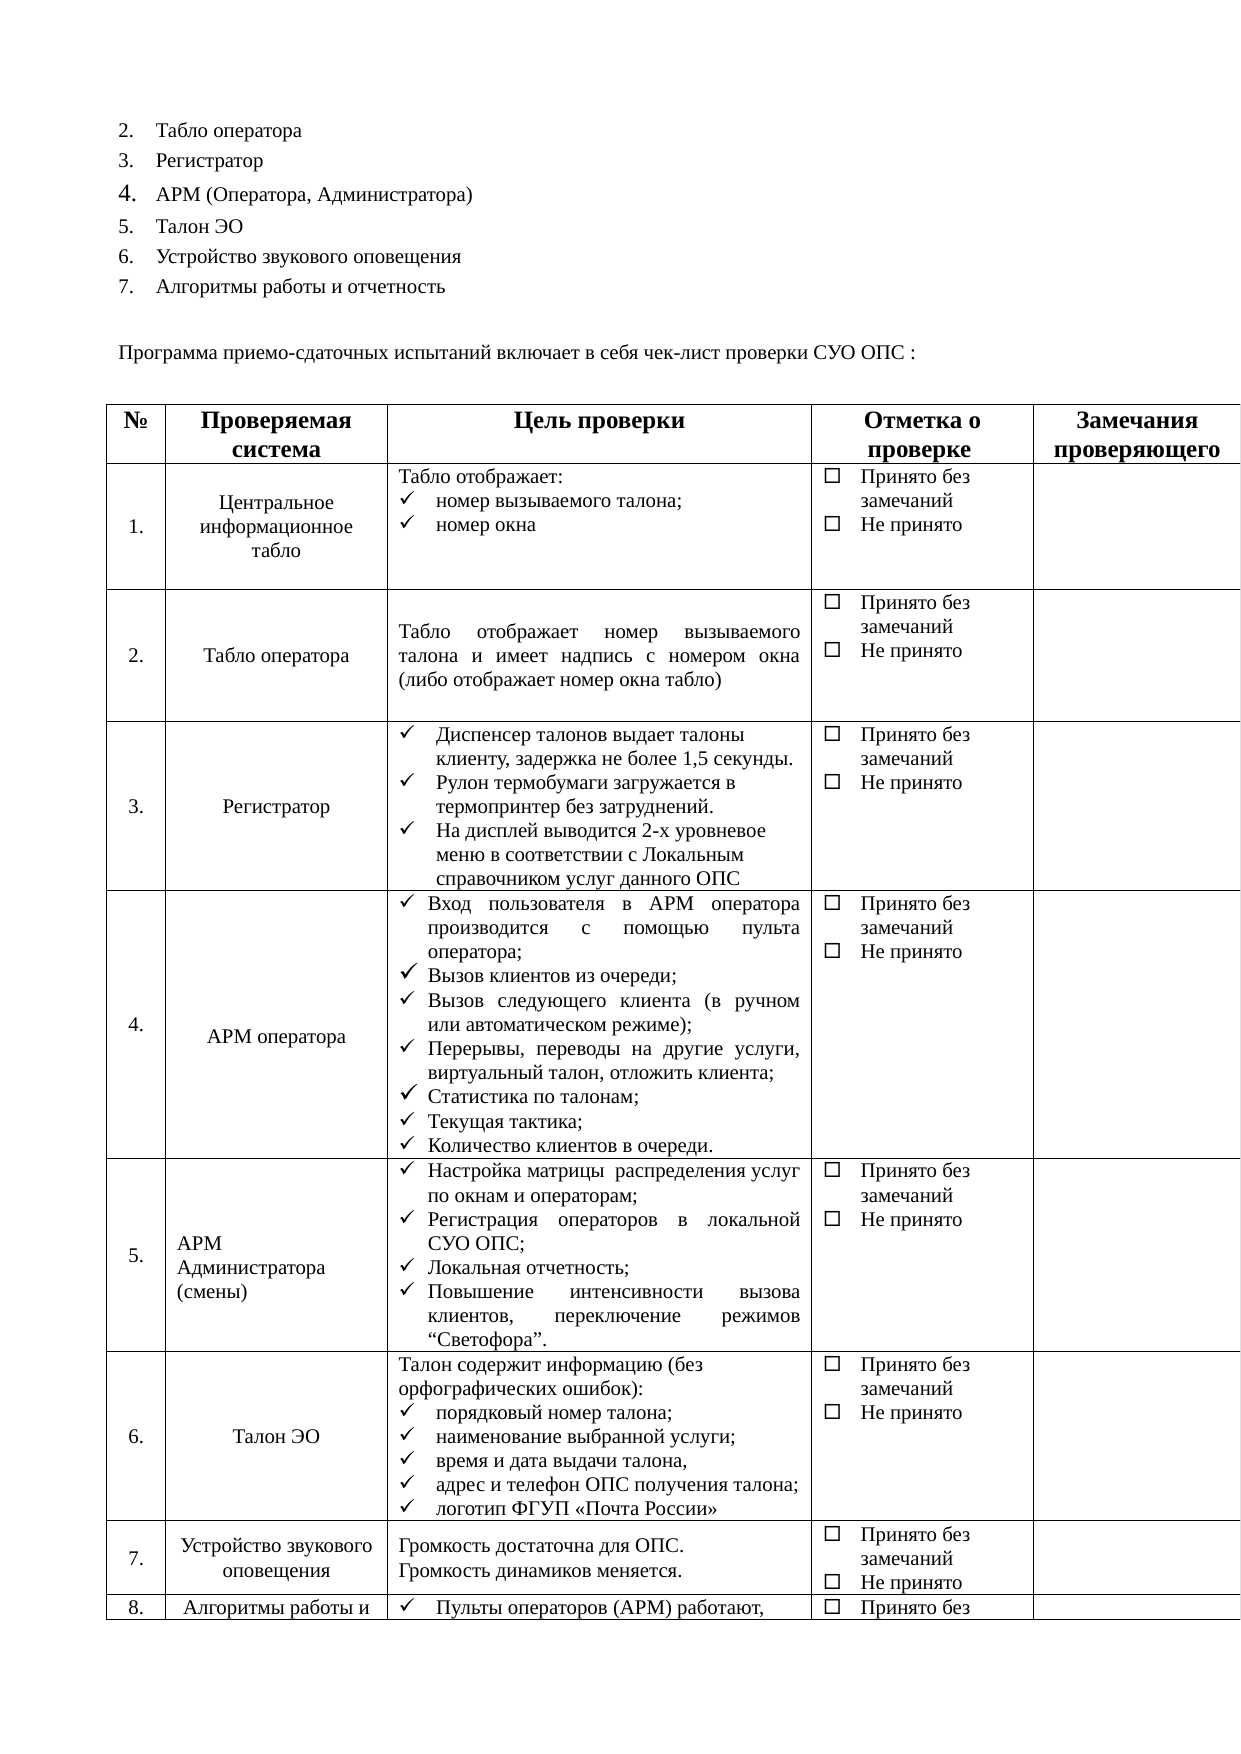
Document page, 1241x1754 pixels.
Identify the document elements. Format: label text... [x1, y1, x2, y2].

table_cell Табло отображает номер вызываемого талона и имеет надпись с номером окна (либо отображает номер окна табло) [388, 590, 811, 721]
text Программа приемо-сдаточных испытаний включает в себя чек-лист проверки СУО ОПС : [118, 340, 1122, 364]
table_header № [107, 405, 165, 463]
table_cell АРМ оператора [166, 891, 387, 1157]
table_cell Талон ЭО [166, 1352, 387, 1520]
list Талон ЭО [118, 214, 1122, 238]
table_cell Принято без замечаний Не принято [812, 1352, 1033, 1520]
table_header Отметка о проверке [812, 405, 1033, 463]
table_cell Пульты операторов (АРМ) работают, [388, 1595, 811, 1619]
table_header Цель проверки [388, 405, 811, 463]
table_cell 3. [107, 722, 165, 890]
table_header Проверяемая система [166, 405, 387, 463]
table_cell 5. [107, 1159, 165, 1351]
table_cell 2. [107, 590, 165, 721]
table_cell Принято без замечаний Не принято [812, 1521, 1033, 1594]
table_header Замечания проверяющего [1034, 405, 1240, 463]
table_cell Алгоритмы работы и [166, 1595, 387, 1619]
table_cell Талон содержит информацию (без орфографических ошибок): порядковый номер талона; наименование выбранной услуги; время и дата выдачи талона, адрес и телефон ОПС получения талона; логотип ФГУП «Почта России» [388, 1352, 811, 1520]
table_cell Принято без замечаний Не принято [812, 590, 1033, 721]
table_cell Устройство звукового оповещения [166, 1521, 387, 1594]
table_cell Табло отображает: номер вызываемого талона; номер окна [388, 464, 811, 589]
table_cell Диспенсер талонов выдает талоны клиенту, задержка не более 1,5 секунды. Рулон термобумаги загружается в термопринтер без затруднений. На дисплей выводится 2-х уровневое меню в соответствии с Локальным справочником услуг данного ОПС [388, 722, 811, 890]
table_cell Центральное информационное табло [166, 464, 387, 589]
table_cell 1. [107, 464, 165, 589]
table_cell [1034, 590, 1240, 721]
table_cell 8. [107, 1595, 165, 1619]
list Регистратор [118, 148, 1122, 172]
table_cell Регистратор [166, 722, 387, 890]
list Устройство звукового оповещения [118, 244, 1122, 268]
list АРМ (Оператора, Администратора) [118, 178, 1122, 207]
table_cell Принято без замечаний Не принято [812, 1159, 1033, 1351]
table_cell Настройка матрицы распределения услуг по окнам и операторам; Регистрация операторов в локальной СУО ОПС; Локальная отчетность; Повышение интенсивности вызова клиентов, переключение режимов “Светофора”. [388, 1159, 811, 1351]
table_cell Принято без замечаний Не принято [812, 464, 1033, 589]
table_cell [1034, 1595, 1240, 1619]
table_cell Табло оператора [166, 590, 387, 721]
table_cell [1034, 1521, 1240, 1594]
list Табло оператора [118, 118, 1122, 142]
table_cell [1034, 722, 1240, 890]
table_cell АРМ Администратора (смены) [166, 1159, 387, 1351]
table_cell Принято без замечаний Не принято [812, 891, 1033, 1157]
table_cell [1034, 1352, 1240, 1520]
table_cell 4. [107, 891, 165, 1157]
table_cell Вход пользователя в АРМ оператора производится с помощью пульта оператора; Вызов клиентов из очереди; Вызов следующего клиента (в ручном или автоматическом режиме); Перерывы, переводы на другие услуги, виртуальный талон, отложить клиента; Статистика по талонам; Текущая тактика; Количество клиентов в очереди. [388, 891, 811, 1157]
table_cell 6. [107, 1352, 165, 1520]
table_cell [1034, 891, 1240, 1157]
list Алгоритмы работы и отчетность [118, 274, 1122, 298]
table_cell Громкость достаточна для ОПС. Громкость динамиков меняется. [388, 1521, 811, 1594]
table_cell Принято без замечаний Не принято [812, 1595, 1033, 1619]
table_cell Принято без замечаний Не принято [812, 722, 1033, 890]
table_cell 7. [107, 1521, 165, 1594]
table_cell [1034, 464, 1240, 589]
table_cell [1034, 1159, 1240, 1351]
